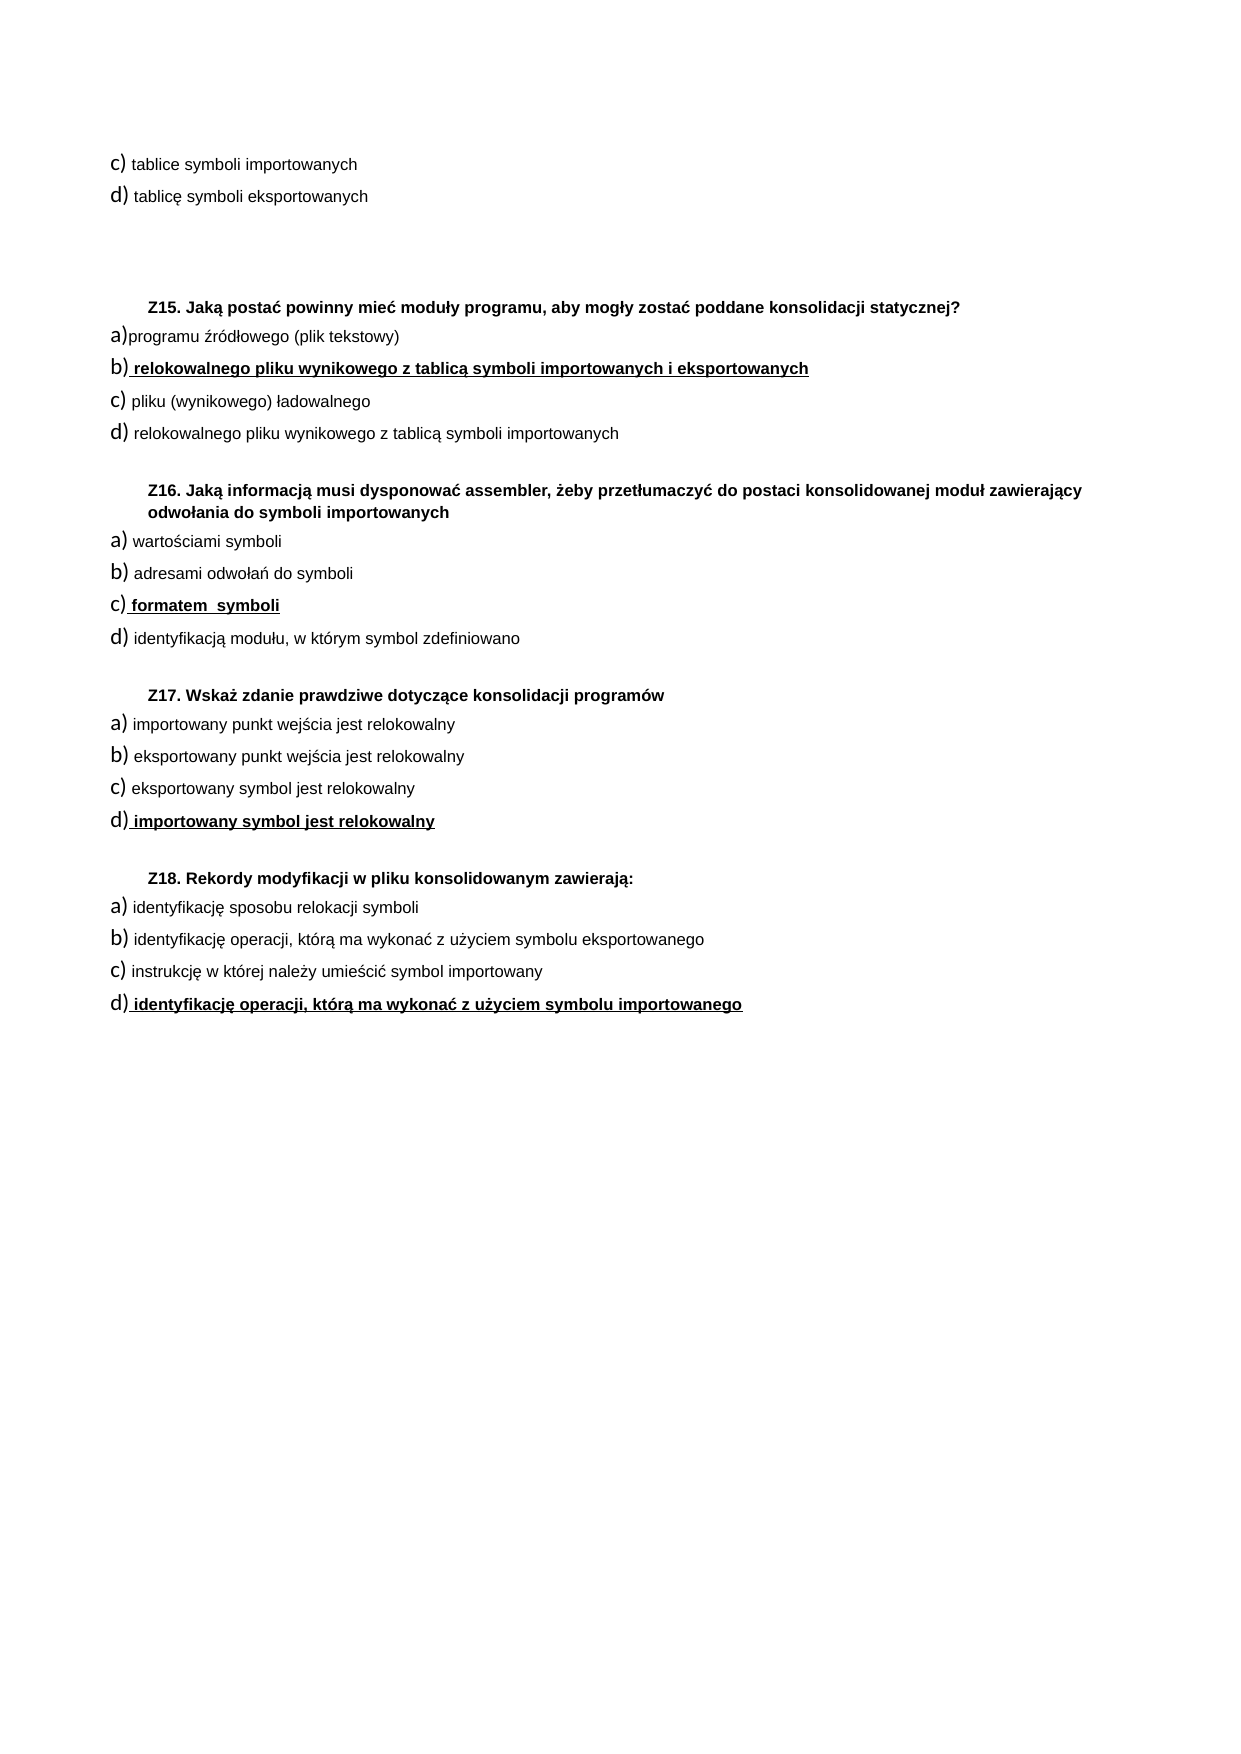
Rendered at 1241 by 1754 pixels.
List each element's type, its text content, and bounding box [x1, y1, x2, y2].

list identyfikacją modułu, w którym symbol zdefiniowano [110, 622, 1093, 650]
list importowany symbol jest relokowalny [110, 805, 1093, 833]
list formatem symboli [110, 589, 1093, 618]
list eksportowany symbol jest relokowalny [110, 772, 1093, 801]
text Z17. Wskaż zdanie prawdziwe dotyczące konsolidacji programów [148, 686, 1093, 705]
text Z18. Rekordy modyfikacji w pliku konsolidowanym zawierają: [148, 869, 1093, 888]
list identyfikację operacji, którą ma wykonać z użyciem symbolu eksportowanego [110, 923, 1093, 951]
list relokowalnego pliku wynikowego z tablicą symboli importowanych i eksportowanych [110, 352, 1093, 381]
list instrukcję w której należy umieścić symbol importowany [110, 955, 1093, 983]
list tablicę symboli eksportowanych [110, 180, 1093, 208]
text Z15. Jaką postać powinny mieć moduły programu, aby mogły zostać poddane konsolidacji statycznej? [148, 298, 1093, 317]
list importowany punkt wejścia jest relokowalny [110, 708, 1093, 736]
list identyfikację operacji, którą ma wykonać z użyciem symbolu importowanego [110, 988, 1093, 1016]
text Z16. Jaką informacją musi dysponować assembler, żeby przetłumaczyć do postaci konsolidowanej moduł zawierający odwołania do symboli importowanych [148, 481, 1093, 522]
list wartościami symboli [110, 525, 1093, 553]
list relokowalnego pliku wynikowego z tablicą symboli importowanych [110, 417, 1093, 445]
list tablice symboli importowanych [110, 148, 1093, 176]
list eksportowany punkt wejścia jest relokowalny [110, 740, 1093, 768]
list adresami odwołań do symboli [110, 557, 1093, 585]
list pliku (wynikowego) ładowalnego [110, 385, 1093, 413]
list identyfikację sposobu relokacji symboli [110, 891, 1093, 919]
list programu źródłowego (plik tekstowy) [110, 320, 1093, 348]
